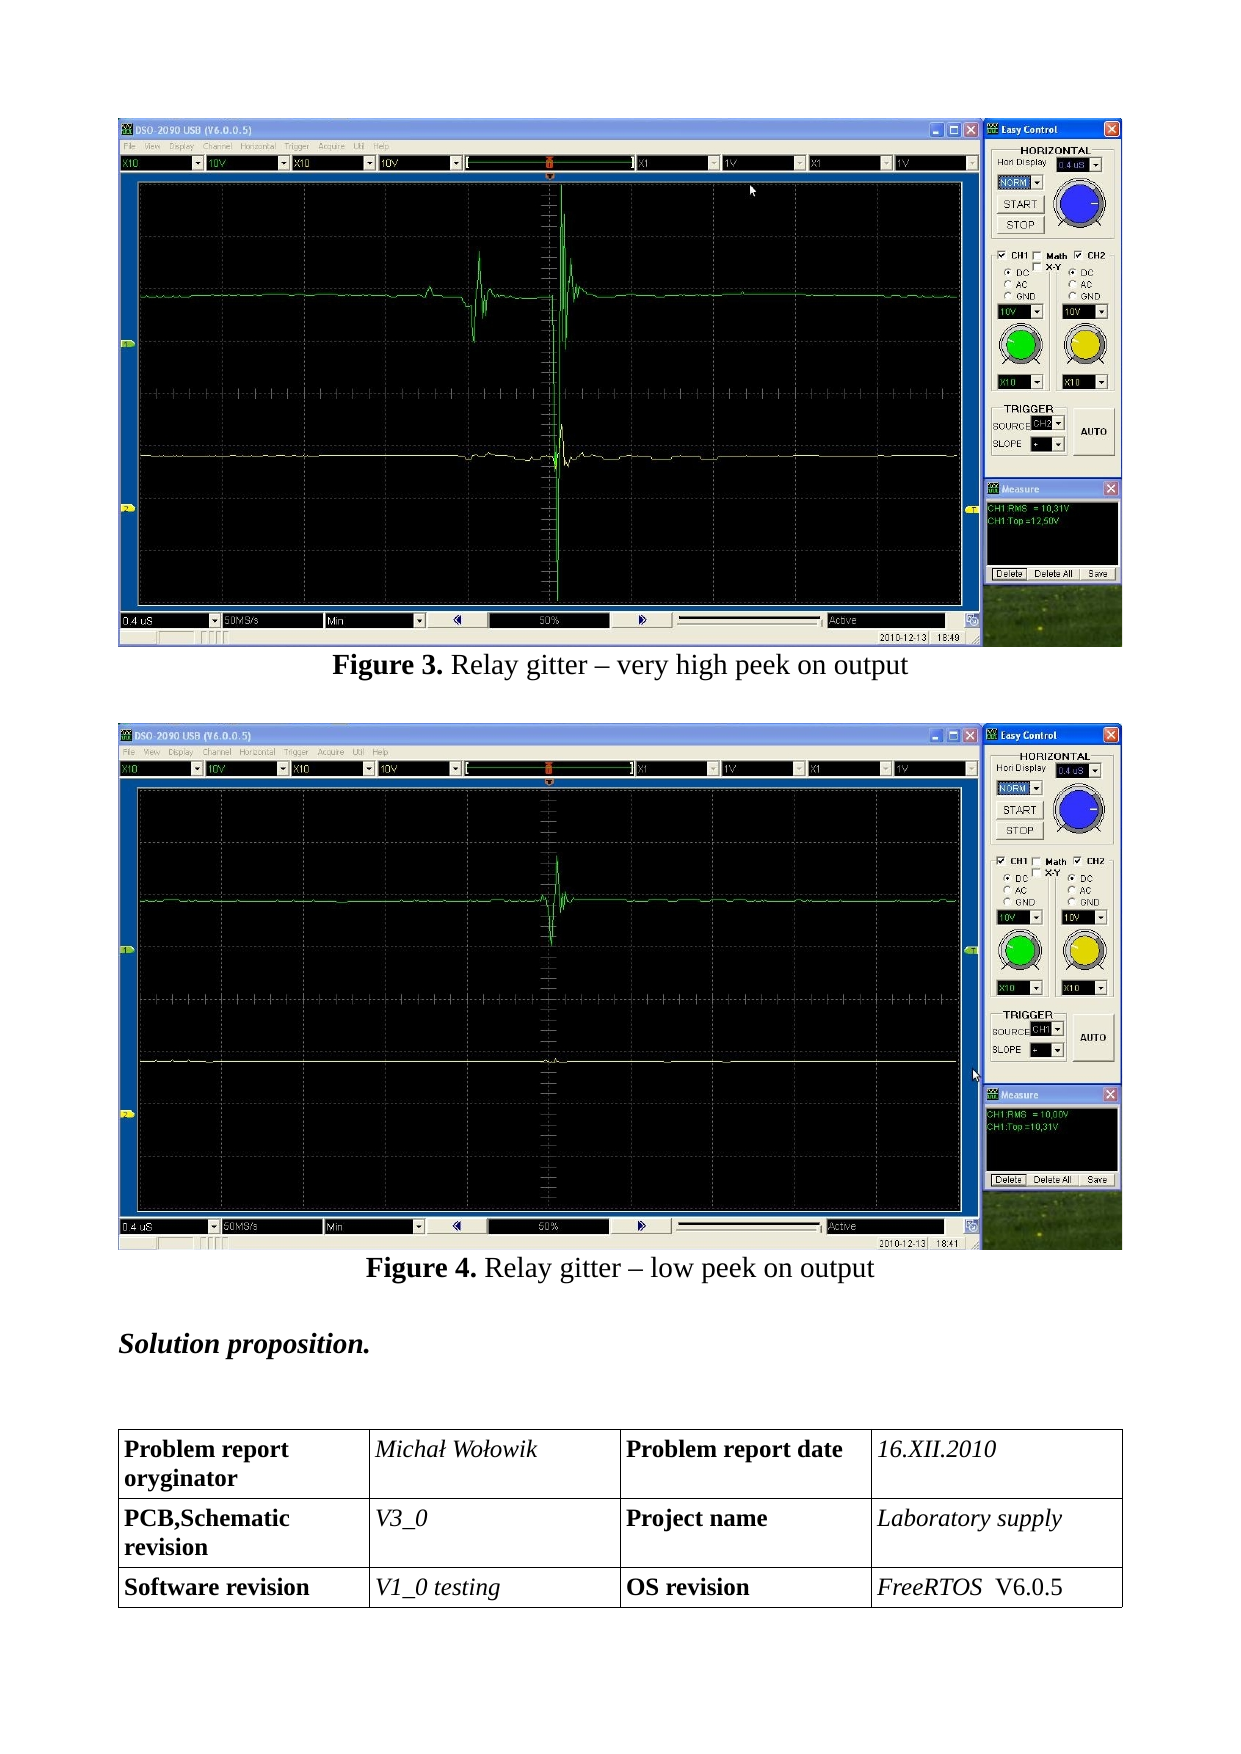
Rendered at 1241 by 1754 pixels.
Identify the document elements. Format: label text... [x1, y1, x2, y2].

picture [118, 723, 1123, 1250]
text Figure 3. Relay gitter – very high peek on output [118, 647, 1122, 680]
text Solution proposition. [118, 1327, 1122, 1360]
text Figure 4. Relay gitter – low peek on output [118, 1250, 1122, 1283]
picture [118, 118, 1123, 647]
